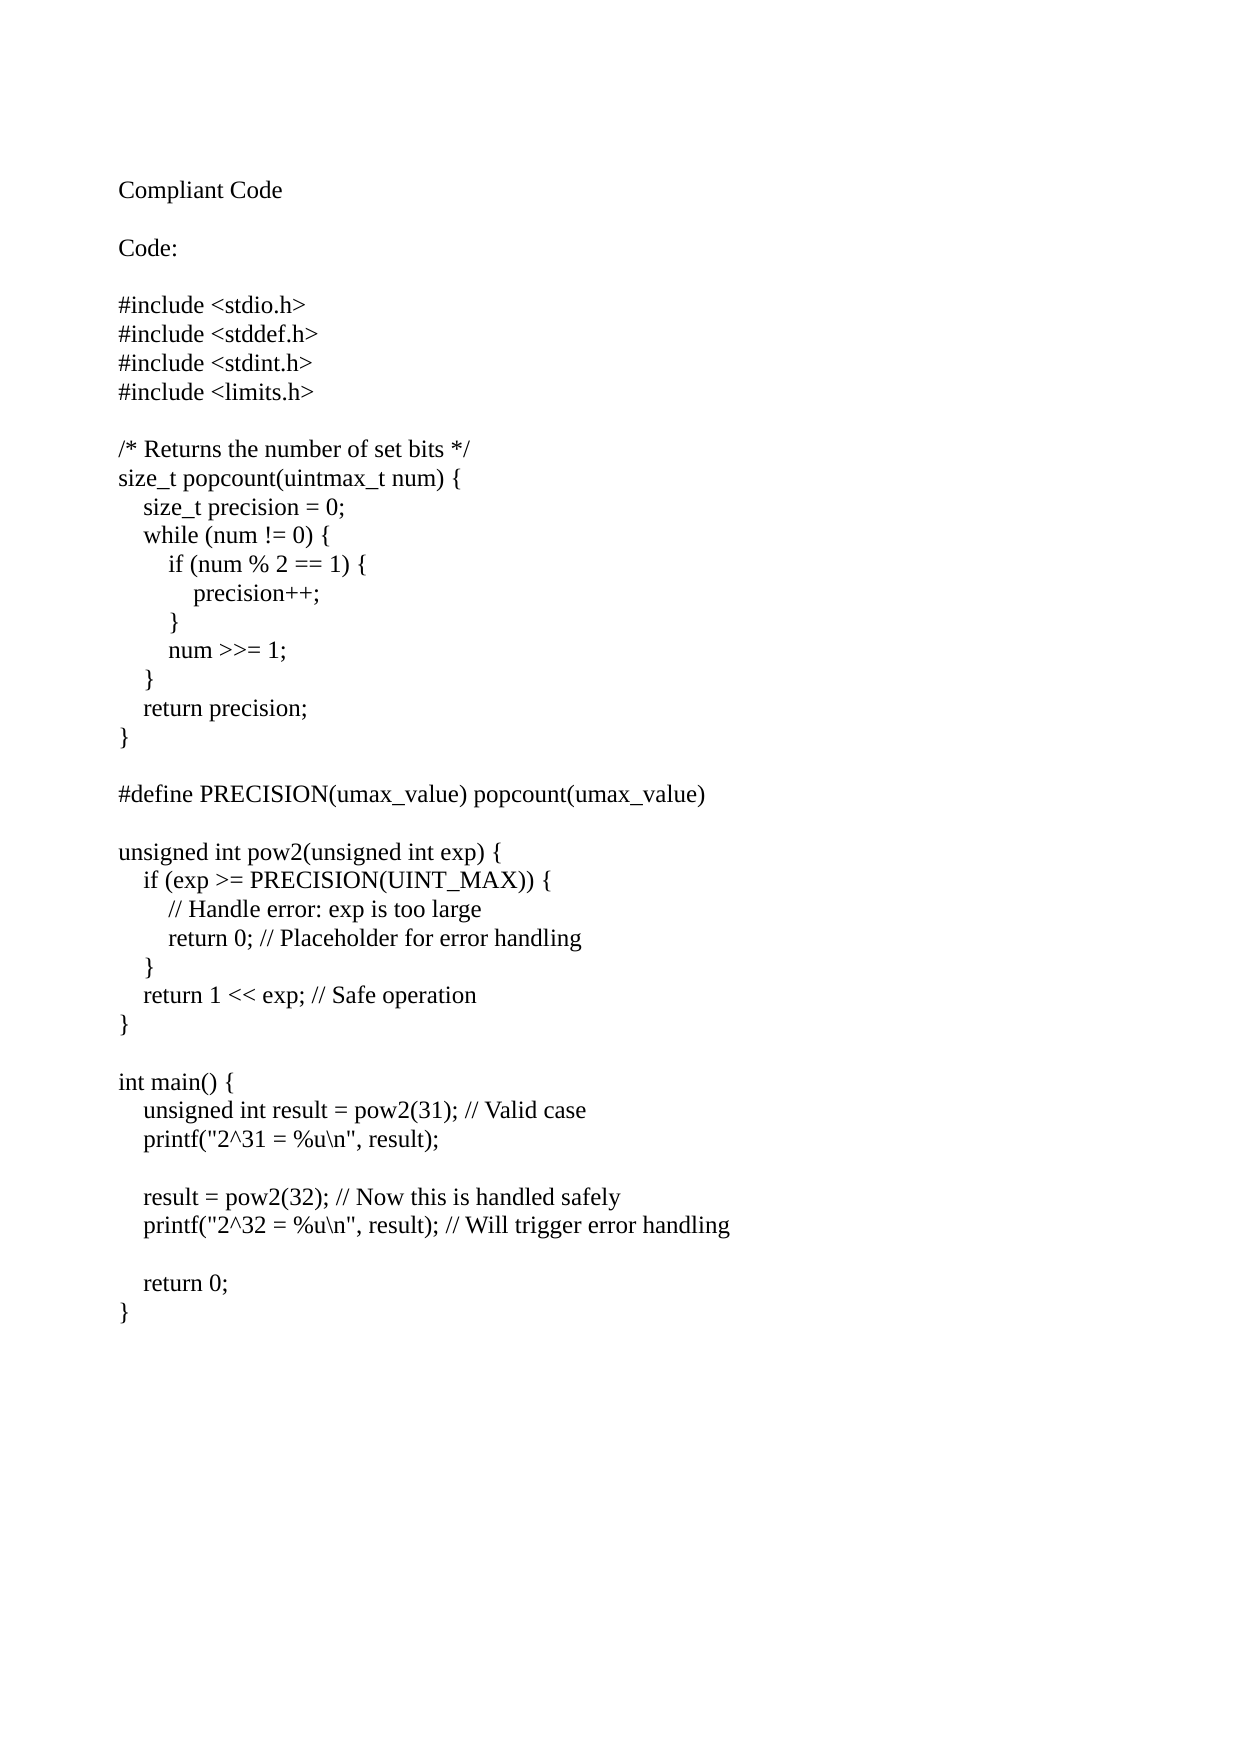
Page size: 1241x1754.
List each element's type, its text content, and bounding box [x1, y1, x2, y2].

text return 1 << exp; // Safe operation [118, 981, 1122, 1009]
text unsigned int pow2(unsigned int exp) { [118, 837, 1122, 866]
text } [118, 1009, 1122, 1038]
text #include <stdio.h> [118, 291, 1122, 319]
text return 0; // Placeholder for error handling [118, 923, 1122, 952]
text return 0; [118, 1268, 1122, 1297]
text Code: [118, 233, 1122, 262]
text printf("2^32 = %u\n", result); // Will trigger error handling [118, 1211, 1122, 1239]
text } [118, 607, 1122, 636]
text #include <limits.h> [118, 377, 1122, 406]
text result = pow2(32); // Now this is handled safely [118, 1182, 1122, 1211]
text printf("2^31 = %u\n", result); [118, 1124, 1122, 1153]
text unsigned int result = pow2(31); // Valid case [118, 1096, 1122, 1124]
text num >>= 1; [118, 636, 1122, 664]
text if (num % 2 == 1) { [118, 549, 1122, 578]
text } [118, 722, 1122, 751]
text #include <stdint.h> [118, 348, 1122, 377]
text } [118, 1297, 1122, 1326]
text if (exp >= PRECISION(UINT_MAX)) { [118, 866, 1122, 894]
text } [118, 664, 1122, 693]
text } [118, 952, 1122, 981]
text int main() { [118, 1067, 1122, 1096]
text while (num != 0) { [118, 521, 1122, 549]
text // Handle error: exp is too large [118, 894, 1122, 923]
text #include <stddef.h> [118, 319, 1122, 348]
text Compliant Code [118, 176, 1122, 204]
text #define PRECISION(umax_value) popcount(umax_value) [118, 779, 1122, 808]
text size_t precision = 0; [118, 492, 1122, 521]
text return precision; [118, 693, 1122, 722]
text /* Returns the number of set bits */ [118, 434, 1122, 463]
text precision++; [118, 578, 1122, 607]
text size_t popcount(uintmax_t num) { [118, 463, 1122, 492]
